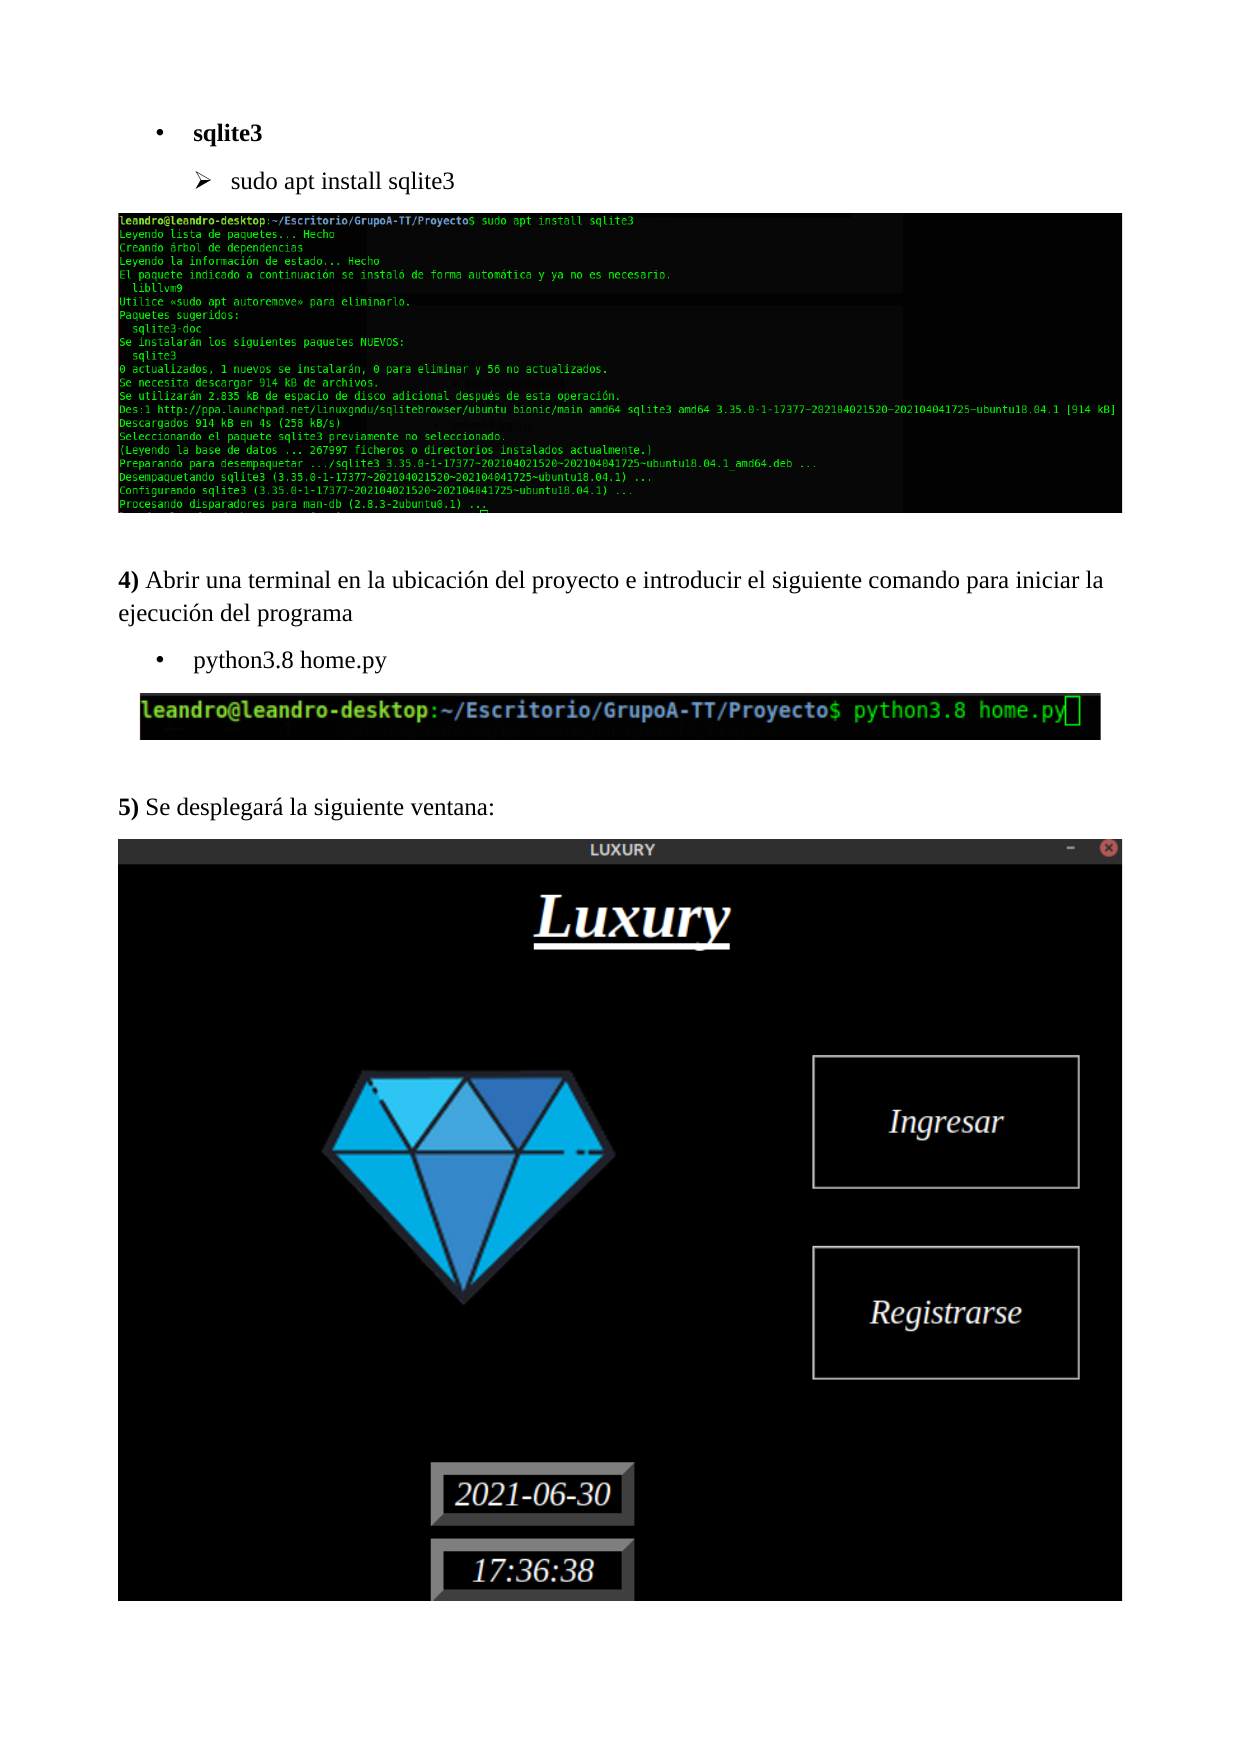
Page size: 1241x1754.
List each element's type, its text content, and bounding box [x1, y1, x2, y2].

list sudo apt install sqlite3 [193, 166, 1122, 194]
text 4) Abrir una terminal en la ubicación del proyecto e introducir el siguiente comando para iniciar la ejecución del programa [118, 565, 1122, 627]
picture [139, 693, 1101, 740]
list sqlite3 [156, 118, 1122, 147]
text 5) Se desplegará la siguiente ventana: [118, 792, 1122, 821]
picture [118, 839, 1123, 1601]
picture [118, 213, 1123, 513]
list python3.8 home.py [156, 646, 1122, 674]
